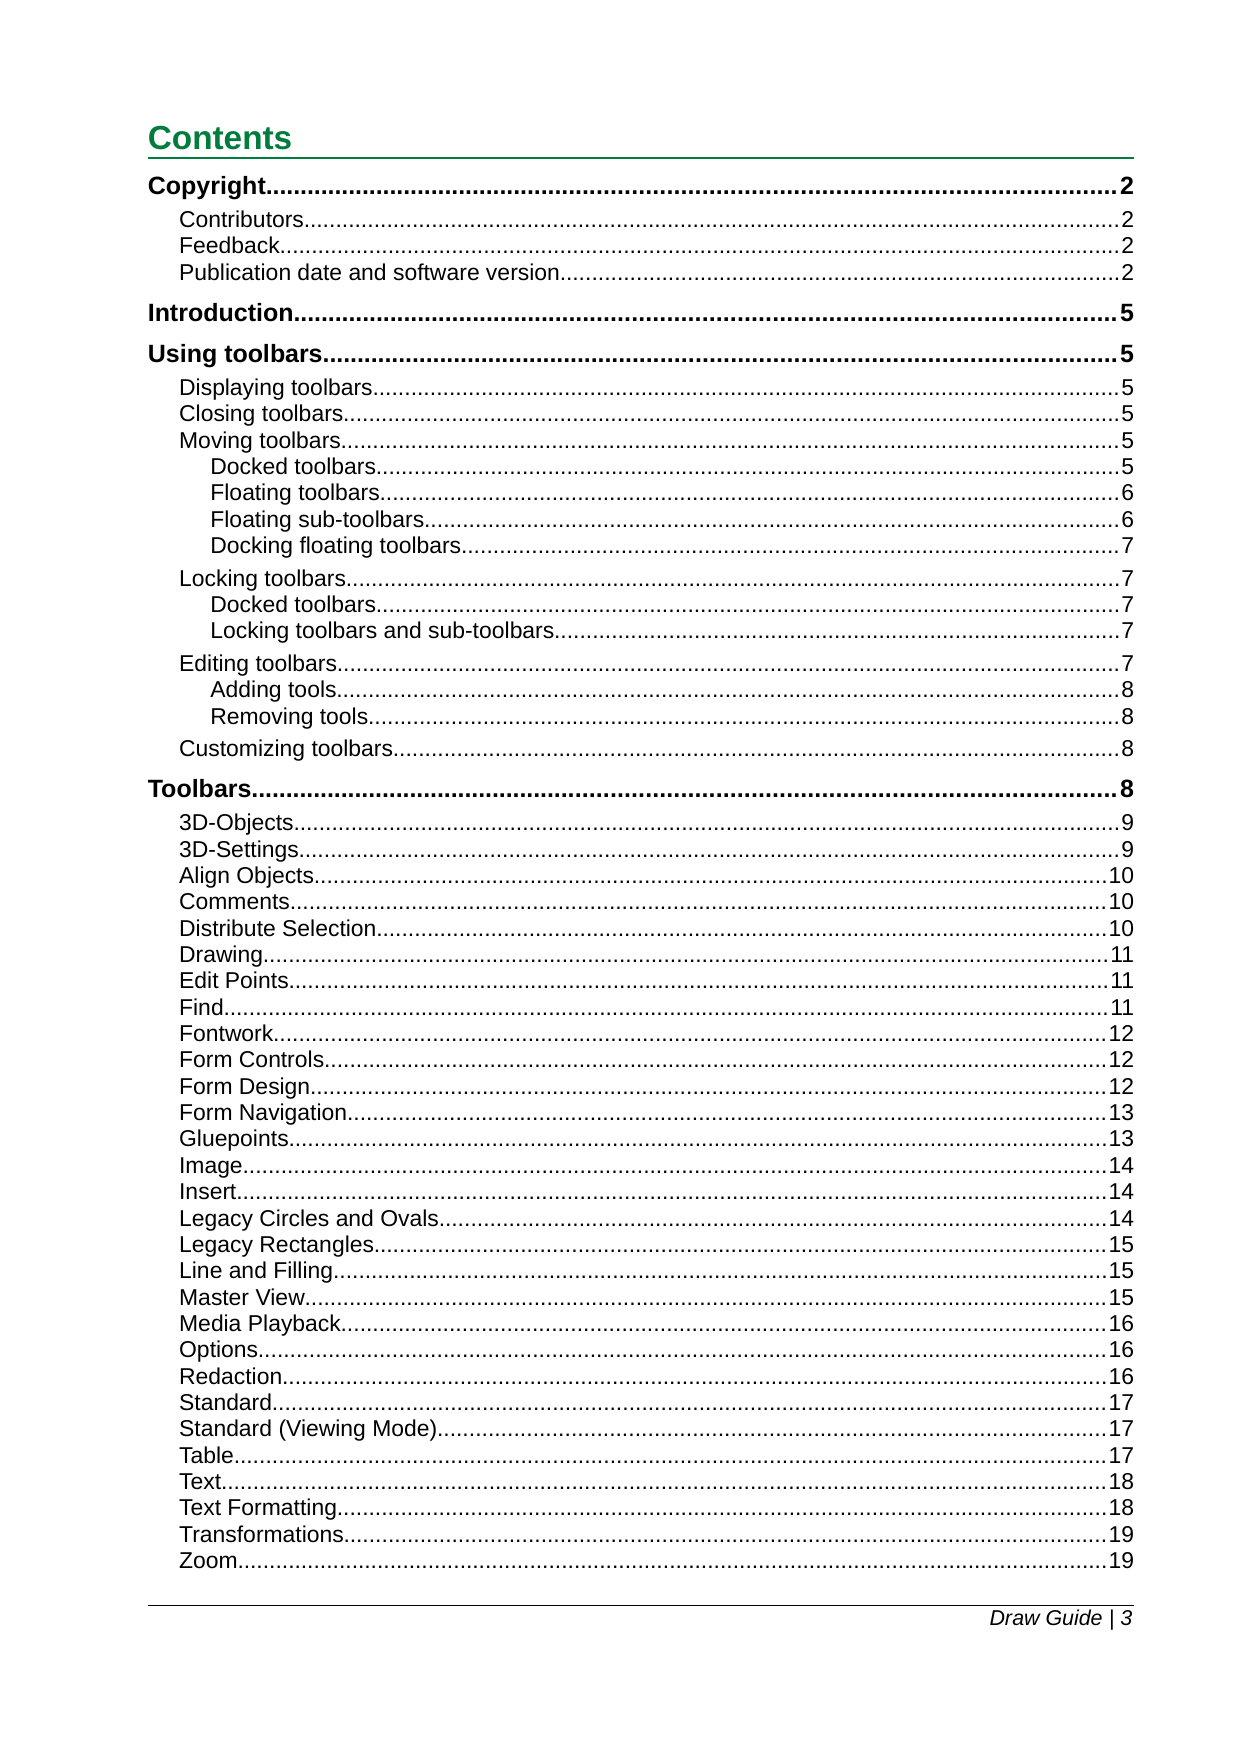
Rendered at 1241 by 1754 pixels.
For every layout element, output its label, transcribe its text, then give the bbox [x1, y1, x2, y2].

text 3D-Objects 9 [179, 809, 1134, 836]
text Text 18 [179, 1468, 1134, 1494]
text Customizing toolbars 8 [179, 735, 1134, 762]
text Gluepoints 13 [179, 1125, 1134, 1152]
text Insert 14 [179, 1178, 1134, 1204]
text Locking toolbars 7 [179, 565, 1134, 591]
text Line and Filling 15 [179, 1257, 1134, 1283]
text Contributors 2 [179, 206, 1134, 232]
text Editing toolbars 7 [179, 650, 1134, 676]
text Master View 15 [179, 1283, 1134, 1310]
text Form Controls 12 [179, 1046, 1134, 1073]
text Publication date and software version 2 [179, 259, 1134, 285]
text Docked toolbars 7 [210, 591, 1134, 617]
text Toolbars 8 [148, 774, 1134, 803]
text Displaying toolbars 5 [179, 374, 1134, 400]
text Fontwork 12 [179, 1020, 1134, 1046]
text Distribute Selection 10 [179, 914, 1134, 941]
text Form Design 12 [179, 1073, 1134, 1099]
text Feedback 2 [179, 232, 1134, 259]
text Drawing 11 [179, 941, 1134, 967]
text Docking floating toolbars 7 [210, 532, 1134, 558]
text Floating toolbars 6 [210, 479, 1134, 506]
text Edit Points 11 [179, 967, 1134, 994]
text Align Objects 10 [179, 862, 1134, 888]
text Transformations 19 [179, 1521, 1134, 1547]
text Legacy Circles and Ovals 14 [179, 1204, 1134, 1231]
text Copyright 2 [148, 171, 1134, 200]
text Removing tools 8 [210, 703, 1134, 729]
text Legacy Rectangles 15 [179, 1231, 1134, 1257]
subtitle Contents [148, 118, 1134, 157]
text Standard 17 [179, 1389, 1134, 1415]
text Zoom 19 [179, 1547, 1134, 1573]
text Introduction 5 [148, 298, 1134, 326]
text Adding tools 8 [210, 676, 1134, 703]
text Moving toolbars 5 [179, 427, 1134, 453]
text Table 17 [179, 1442, 1134, 1468]
text Closing toolbars 5 [179, 400, 1134, 427]
text Find 11 [179, 994, 1134, 1020]
text Locking toolbars and sub-toolbars 7 [210, 617, 1134, 644]
text Form Navigation 13 [179, 1099, 1134, 1125]
text Comments 10 [179, 888, 1134, 914]
text Docked toolbars 5 [210, 453, 1134, 479]
text Text Formatting 18 [179, 1494, 1134, 1521]
text Options 16 [179, 1336, 1134, 1363]
text Media Playback 16 [179, 1310, 1134, 1336]
text Floating sub-toolbars 6 [210, 506, 1134, 532]
text Redaction 16 [179, 1363, 1134, 1389]
text Using toolbars 5 [148, 339, 1134, 368]
text Image 14 [179, 1152, 1134, 1178]
text 3D-Settings 9 [179, 836, 1134, 862]
text Standard (Viewing Mode) 17 [179, 1415, 1134, 1442]
